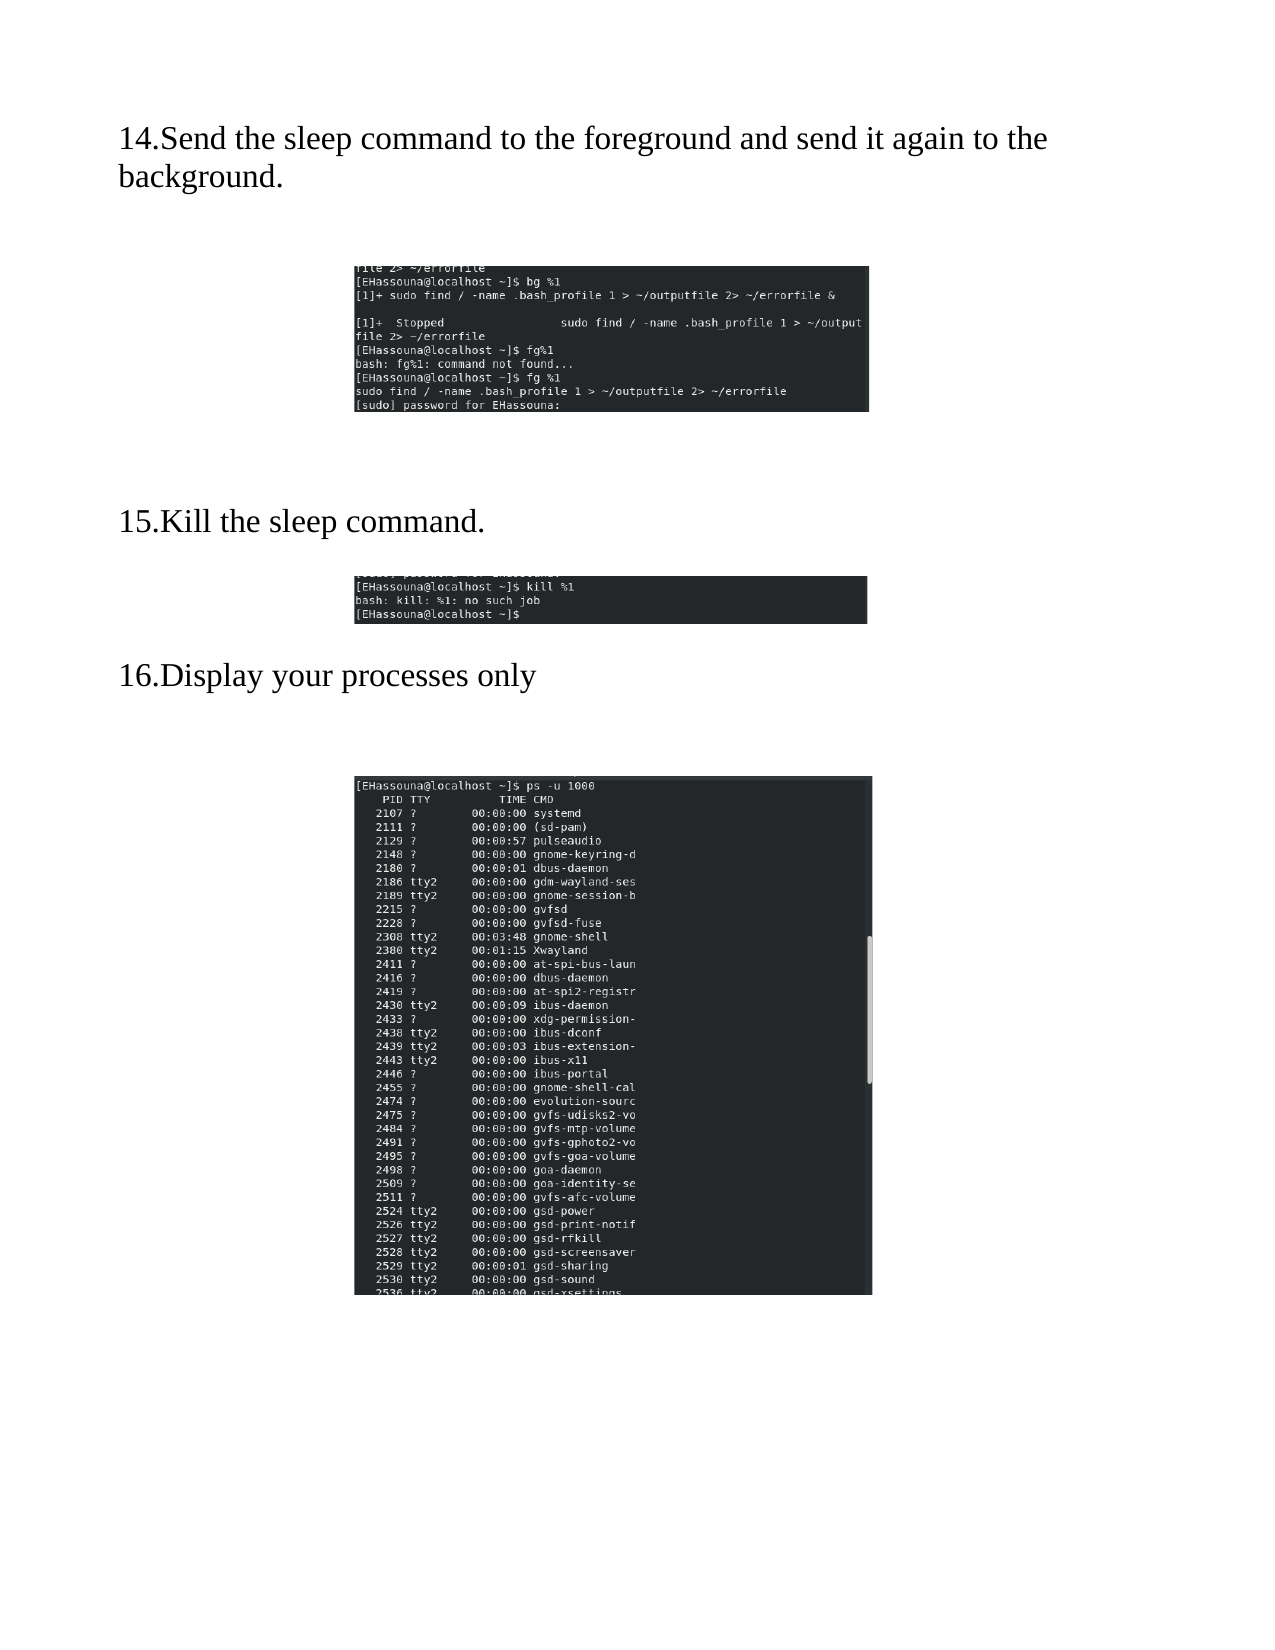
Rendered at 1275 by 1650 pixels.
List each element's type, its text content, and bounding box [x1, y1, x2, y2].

text 16.Display your processes only [118, 655, 1157, 693]
text 14.Send the sleep command to the foreground and send it again to the background. [118, 118, 1157, 195]
text 15.Kill the sleep command. [118, 501, 1157, 540]
